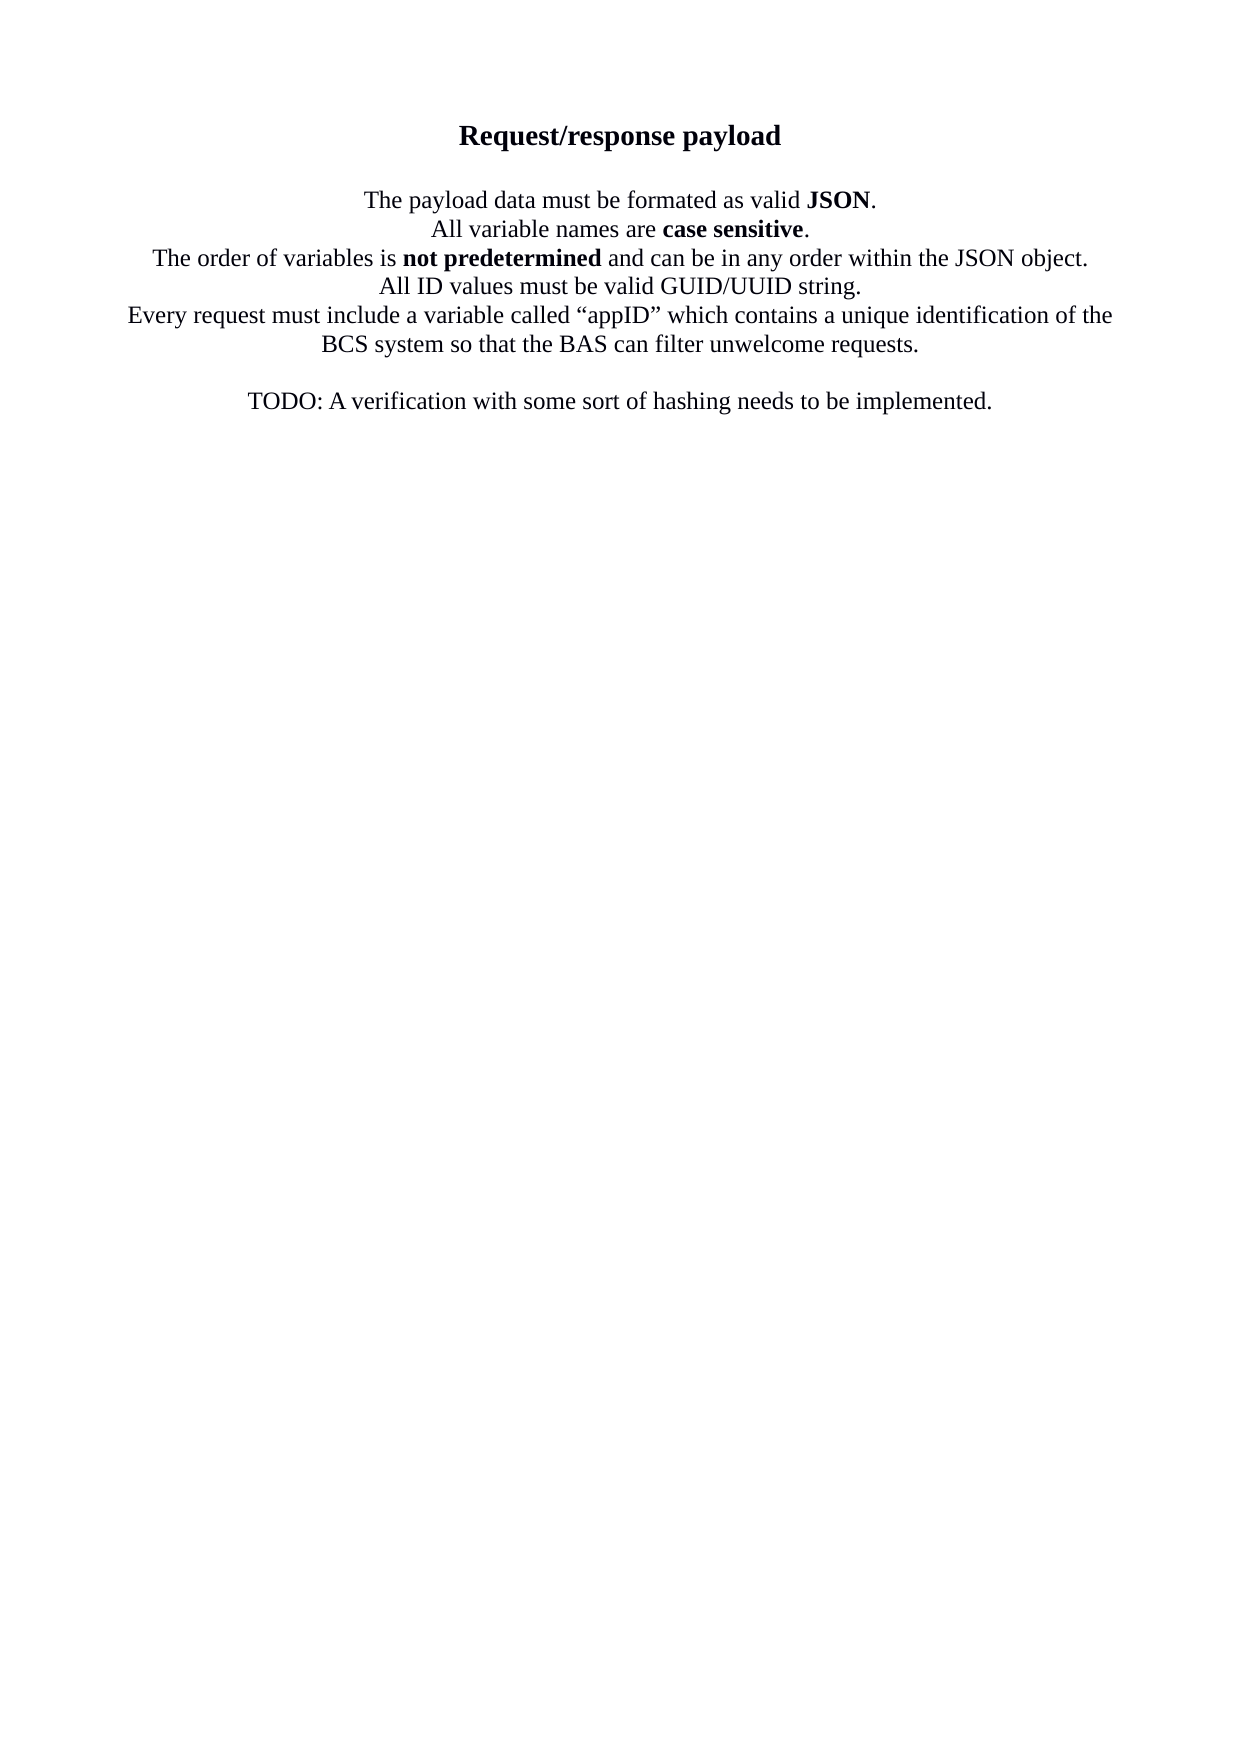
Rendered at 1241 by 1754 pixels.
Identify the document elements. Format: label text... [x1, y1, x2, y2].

text Request/response payload [118, 118, 1122, 152]
text All variable names are case sensitive. [118, 214, 1122, 243]
text All ID values must be valid GUID/UUID string. [118, 271, 1122, 300]
text The order of variables is not predetermined and can be in any order within the JSON object. [118, 243, 1122, 271]
text The payload data must be formated as valid JSON. [118, 185, 1122, 214]
text TODO: A verification with some sort of hashing needs to be implemented. [118, 386, 1122, 415]
text Every request must include a variable called “appID” which contains a unique identification of the BCS system so that the BAS can filter unwelcome requests. [118, 300, 1122, 358]
